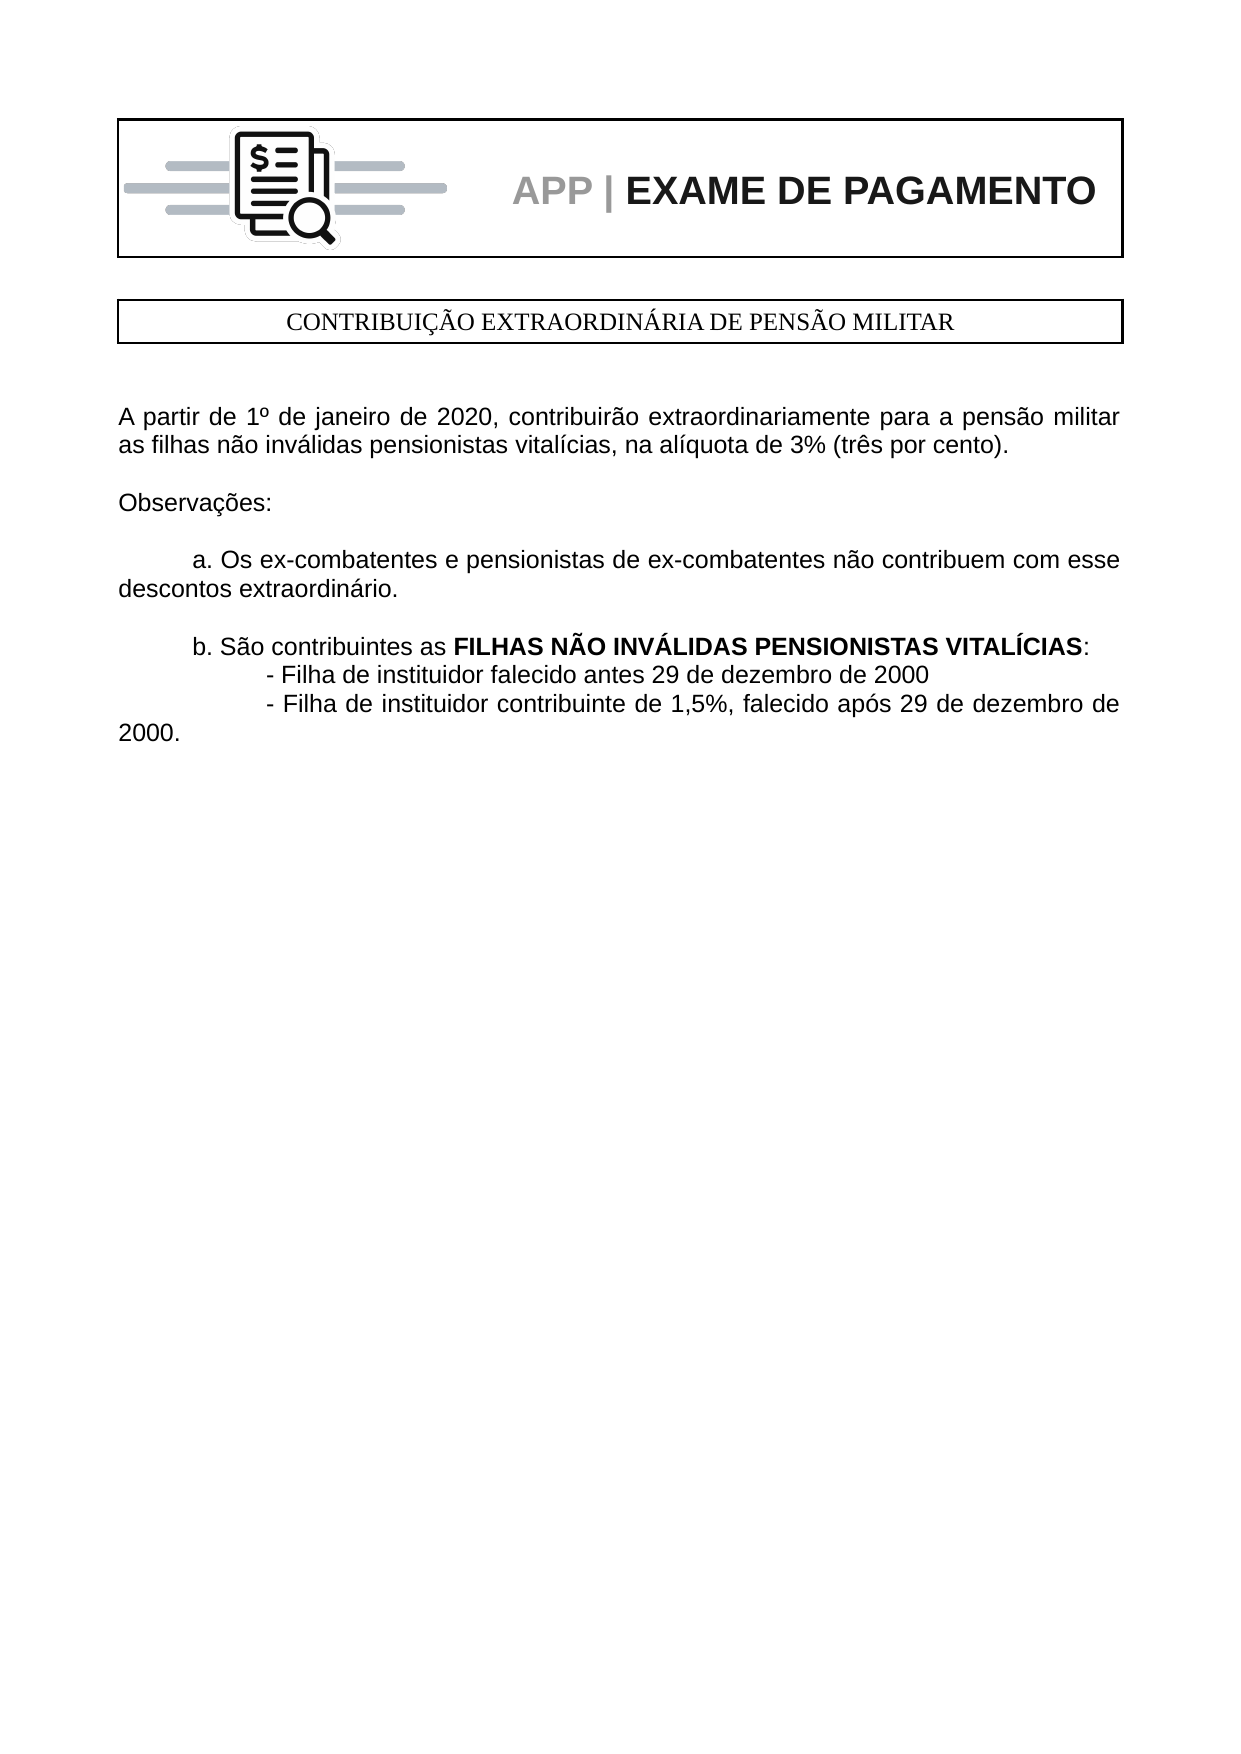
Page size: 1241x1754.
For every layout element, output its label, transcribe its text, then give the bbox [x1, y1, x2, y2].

picture [123, 126, 447, 250]
text A partir de 1º de janeiro de 2020, contribuirão extraordinariamente para a pensão militar as filhas não inválidas pensionistas vitalícias, na alíquota de 3% (três por cento). [118, 401, 1122, 459]
table_cell CONTRIBUIÇÃO EXTRAORDINÁRIA DE PENSÃO MILITAR [119, 301, 1121, 341]
table_header [119, 121, 453, 256]
text - Filha de instituidor falecido antes 29 de dezembro de 2000 [118, 660, 1122, 689]
text b. São contribuintes as FILHAS NÃO INVÁLIDAS PENSIONISTAS VITALÍCIAS: [118, 631, 1122, 660]
table_cell [118, 258, 1123, 298]
table_header APP | EXAME DE PAGAMENTO [453, 121, 1121, 256]
text a. Os ex-combatentes e pensionistas de ex-combatentes não contribuem com esse descontos extraordinário. [118, 545, 1122, 603]
text Observações: [118, 488, 1122, 516]
text - Filha de instituidor contribuinte de 1,5%, falecido após 29 de dezembro de 2000. [118, 689, 1122, 746]
